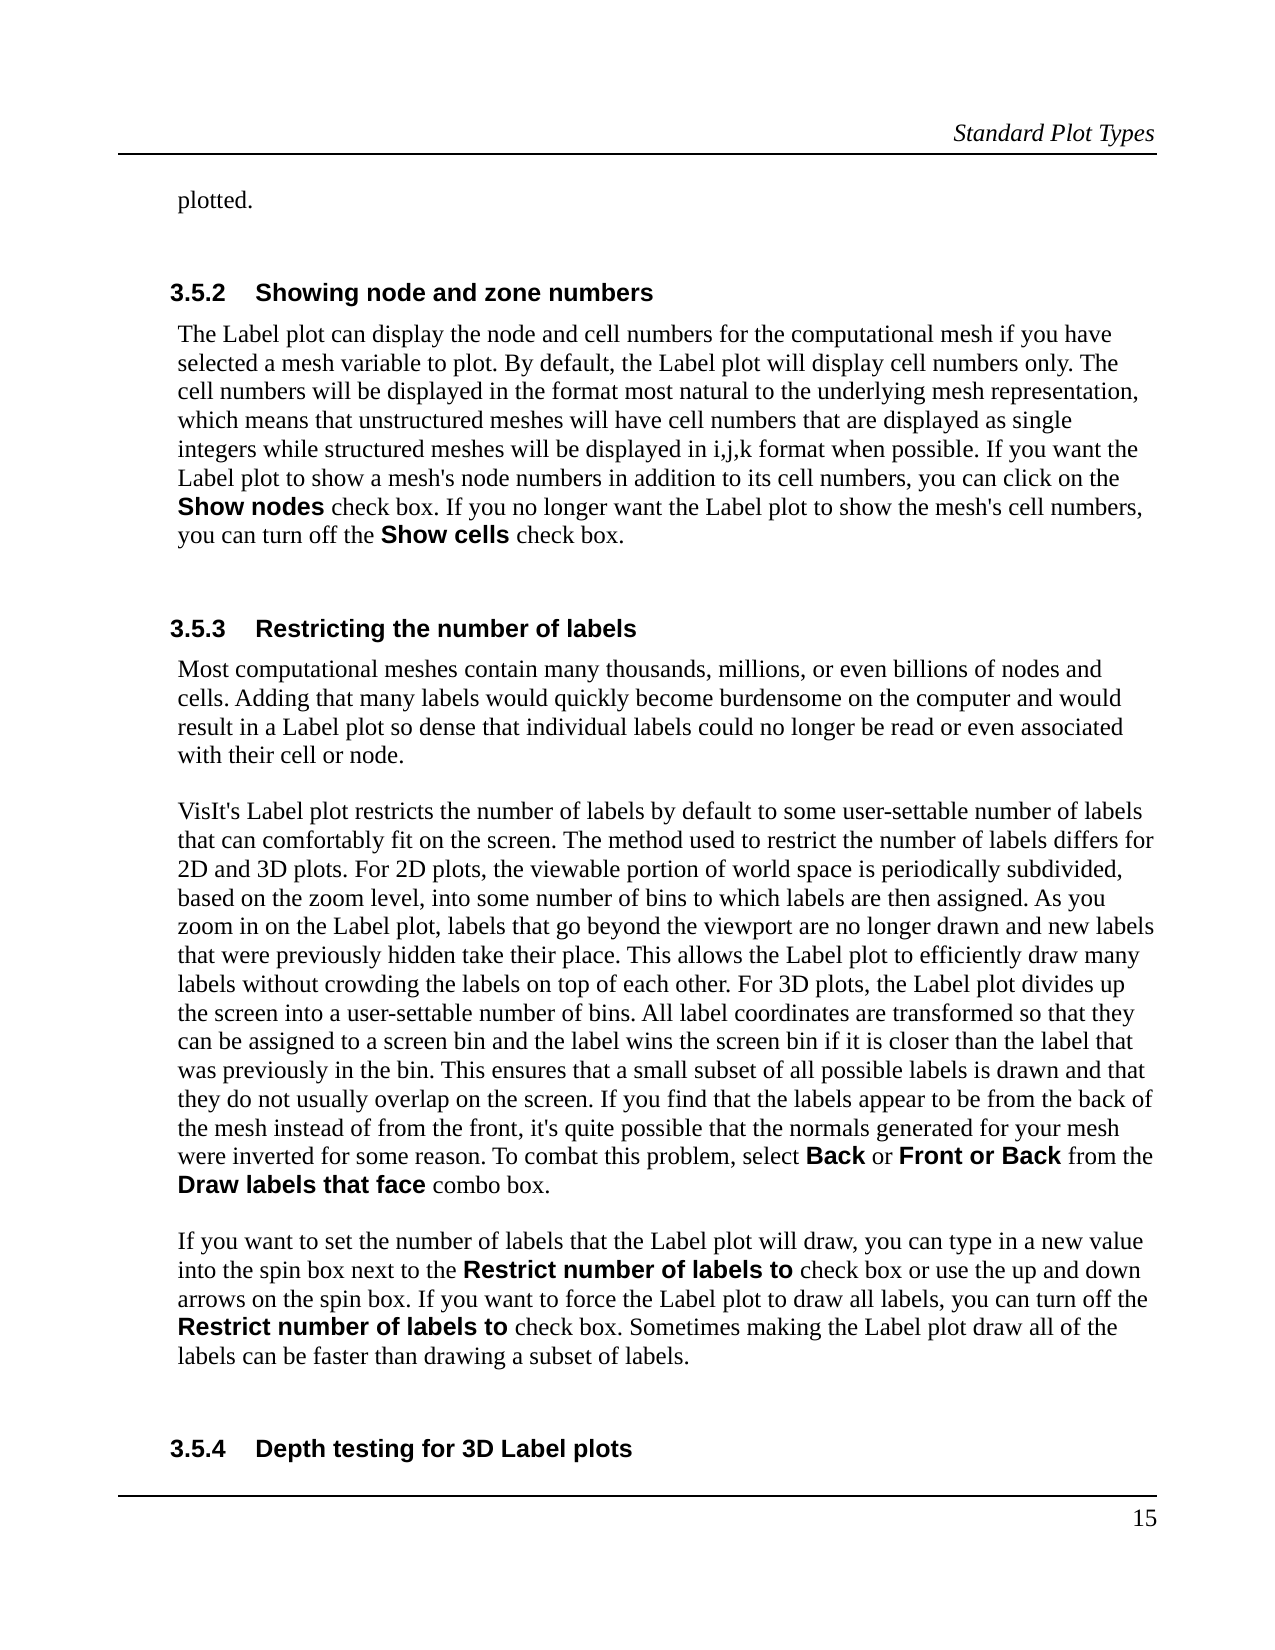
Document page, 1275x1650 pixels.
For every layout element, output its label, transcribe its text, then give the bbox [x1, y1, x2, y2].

subtitle Depth testing for 3D Label plots [163, 1434, 1157, 1463]
subtitle Restricting the number of labels [163, 614, 1157, 642]
text The Label plot can display the node and cell numbers for the computational mesh if you have selected a mesh variable to plot. By default, the Label plot will display cell numbers only. The cell numbers will be displayed in the format most natural to the underlying mesh representation, which means that unstructured meshes will have cell numbers that are displayed as single integers while structured meshes will be displayed in i,j,k format when possible. If you want the Label plot to show a mesh's node numbers in addition to its cell numbers, you can click on the Show nodes check box. If you no longer want the Label plot to show the mesh's cell numbers, you can turn off the Show cells check box. [177, 319, 1157, 549]
text Most computational meshes contain many thousands, millions, or even billions of nodes and cells. Adding that many labels would quickly become burdensome on the computer and would result in a Label plot so dense that individual labels could no longer be read or even associated with their cell or node. [177, 654, 1157, 769]
text VisIt's Label plot restricts the number of labels by default to some user-settable number of labels that can comfortably fit on the screen. The method used to restrict the number of labels differs for 2D and 3D plots. For 2D plots, the viewable portion of world space is periodically subdivided, based on the zoom level, into some number of bins to which labels are then assigned. As you zoom in on the Label plot, labels that go beyond the viewport are no longer drawn and new labels that were previously hidden take their place. This allows the Label plot to efficiently draw many labels without crowding the labels on top of each other. For 3D plots, the Label plot divides up the screen into a user-settable number of bins. All label coordinates are transformed so that they can be assigned to a screen bin and the label wins the screen bin if it is closer than the label that was previously in the bin. This ensures that a small subset of all possible labels is drawn and that they do not usually overlap on the screen. If you find that the labels appear to be from the back of the mesh instead of from the front, it's quite possible that the normals generated for your mesh were inverted for some reason. To combat this problem, select Back or Front or Back from the Draw labels that face combo box. [177, 796, 1157, 1199]
text plotted. [177, 185, 1157, 214]
text If you want to set the number of labels that the Label plot will draw, you can type in a new value into the spin box next to the Restrict number of labels to check box or use the up and down arrows on the spin box. If you want to force the Label plot to draw all labels, you can turn off the Restrict number of labels to check box. Sometimes making the Label plot draw all of the labels can be faster than drawing a subset of labels. [177, 1226, 1157, 1370]
subtitle Showing node and zone numbers [163, 278, 1157, 307]
